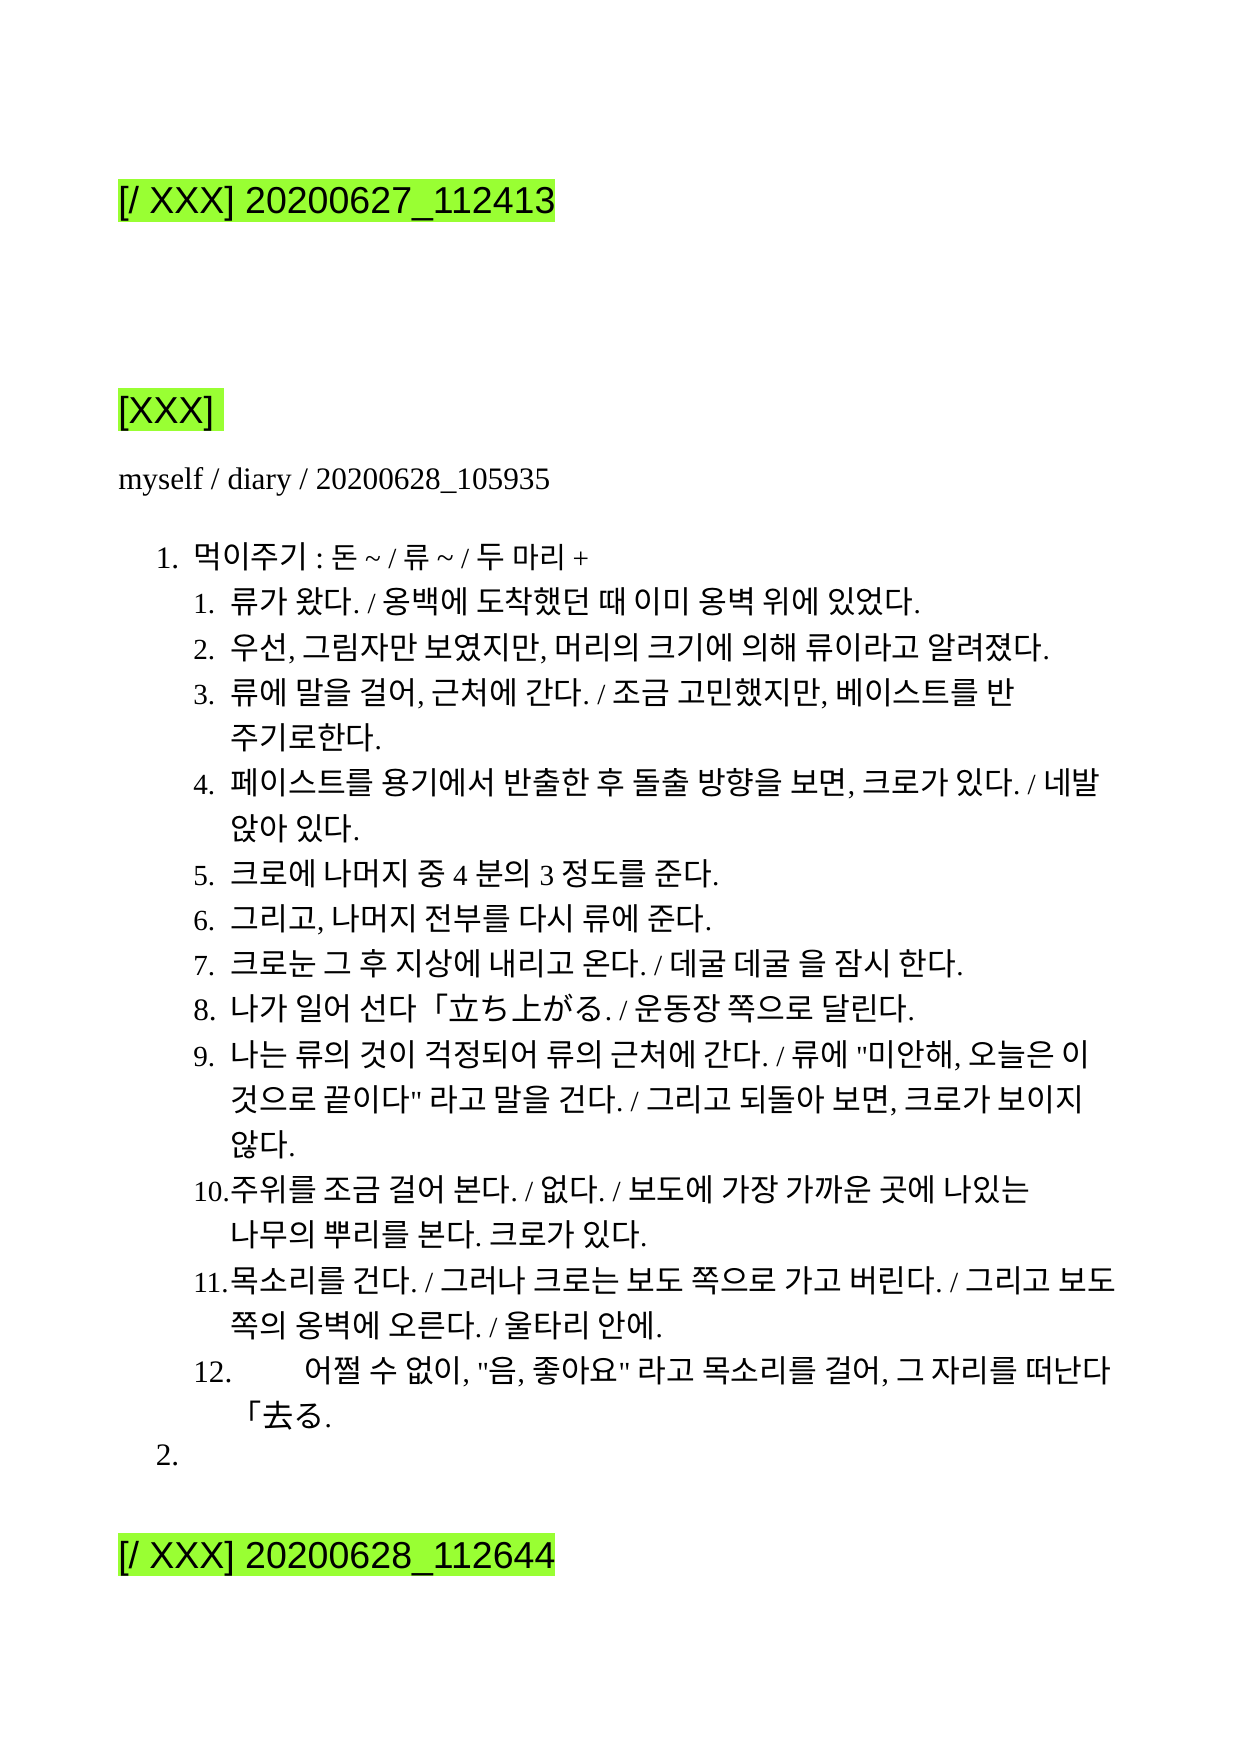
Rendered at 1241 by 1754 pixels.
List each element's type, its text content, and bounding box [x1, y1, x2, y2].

list 크로에 나머지 중 4 분의 3 정도를 준다. [193, 849, 1122, 894]
list 목소리를 건다. / 그러나 크로는 보도 쪽으로 가고 버린다. / 그리고 보도 쪽의 옹벽에 오른다. / 울타리 안에. [193, 1256, 1122, 1346]
list 류가 왔다. / 옹백에 도착했던 때 이미 옹벽 위에 있었다. [193, 578, 1122, 623]
list 어쩔 수 없이, "음, 좋아요" 라고 목소리를 걸어, 그 자리를 떠난다「去る. [193, 1346, 1122, 1437]
list 그리고, 나머지 전부를 다시 류에 준다. [193, 894, 1122, 939]
list 페이스트를 용기에서 반출한 후 돌출 방향을 보면, 크로가 있다. / 네발 앉아 있다. [193, 758, 1122, 849]
list 류에 말을 걸어, 근처에 간다. / 조금 고민했지만, 베이스트를 반 주기로한다. [193, 668, 1122, 758]
list 나가 일어 선다「立ち上がる. / 운동장 쪽으로 달린다. [193, 984, 1122, 1030]
list 나는 류의 것이 걱정되어 류의 근처에 간다. / 류에 "미안해, 오늘은 이 것으로 끝이다" 라고 말을 건다. / 그리고 되돌아 보면, 크로가 보이지 않다. [193, 1030, 1122, 1165]
text [/ XXX] 20200627_112413 [118, 178, 1122, 222]
list 먹이주기 : 돈 ~ / 류 ~ / 두 마리 + [156, 532, 1122, 578]
list 주위를 조금 걸어 본다. / 없다. / 보도에 가장 가까운 곳에 나있는 나무의 뿌리를 본다. 크로가 있다. [193, 1165, 1122, 1256]
list 크로눈 그 후 지상에 내리고 온다. / 데굴 데굴 을 잠시 한다. [193, 939, 1122, 984]
list 우선, 그림자만 보였지만, 머리의 크기에 의해 류이라고 알려졌다. [193, 623, 1122, 668]
text [/ XXX] 20200628_112644 [118, 1533, 1122, 1576]
text myself / diary / 20200628_105935 [118, 461, 1122, 496]
text [XXX] [118, 388, 1122, 431]
